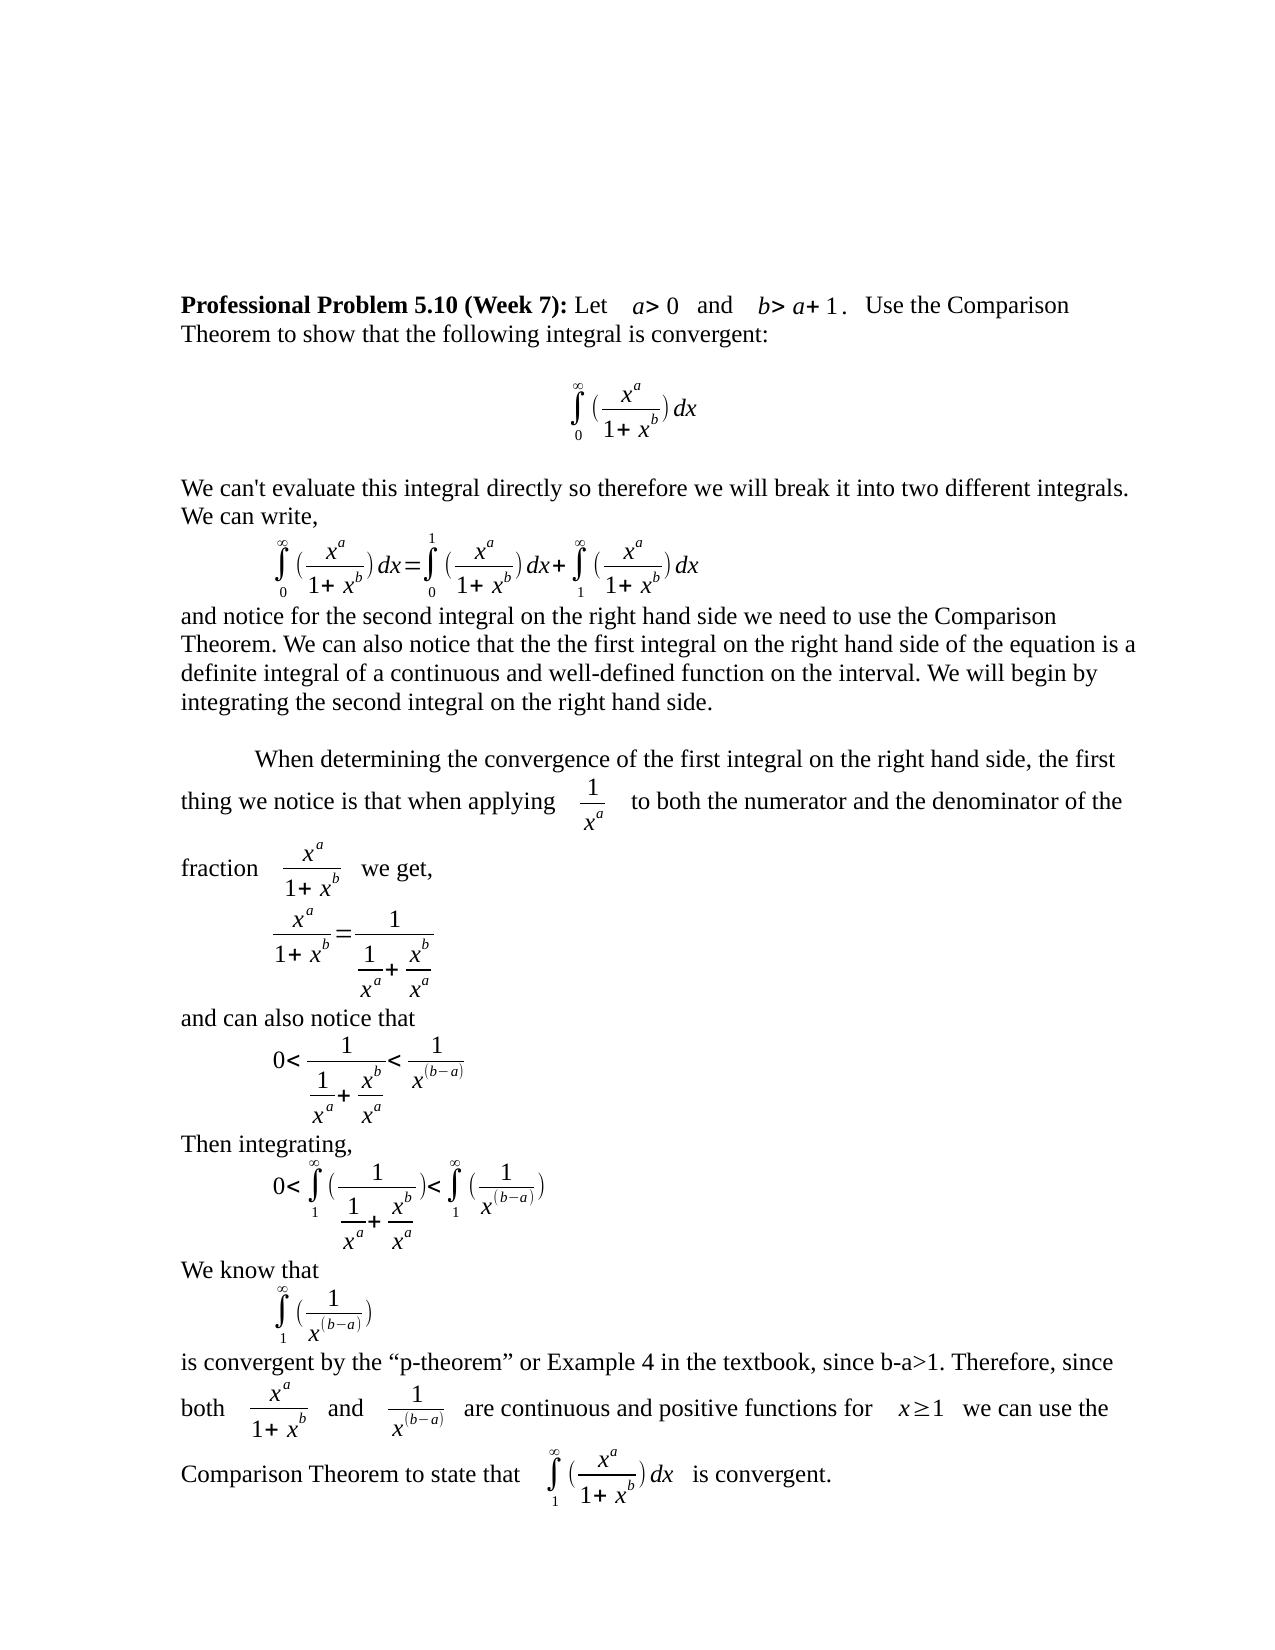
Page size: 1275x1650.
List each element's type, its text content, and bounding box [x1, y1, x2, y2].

text We know that [181, 1255, 1157, 1284]
text Then integrating, [181, 1129, 1157, 1158]
text We can't evaluate this integral directly so therefore we will break it into two different integrals. We can write, [181, 473, 1157, 530]
text and can also notice that [181, 1003, 1157, 1031]
text Professional Problem 5.10 (Week 7): Let and Use the Comparison Theorem to show that the following integral is convergent: [181, 291, 1157, 348]
text is convergent by the “p-theorem” or Example 4 in the textbook, since b-a>1. Therefore, since both and are continuous and positive functions for we can use the Comparison Theorem to state that is convergent. [181, 1347, 1157, 1509]
text When determining the convergence of the first integral on the right hand side, the first thing we notice is that when applying to both the numerator and the denominator of the fraction we get, [181, 744, 1157, 902]
text and notice for the second integral on the right hand side we need to use the Comparison Theorem. We can also notice that the the first integral on the right hand side of the equation is a definite integral of a continuous and well-defined function on the interval. We will begin by integrating the second integral on the right hand side. [181, 601, 1157, 716]
